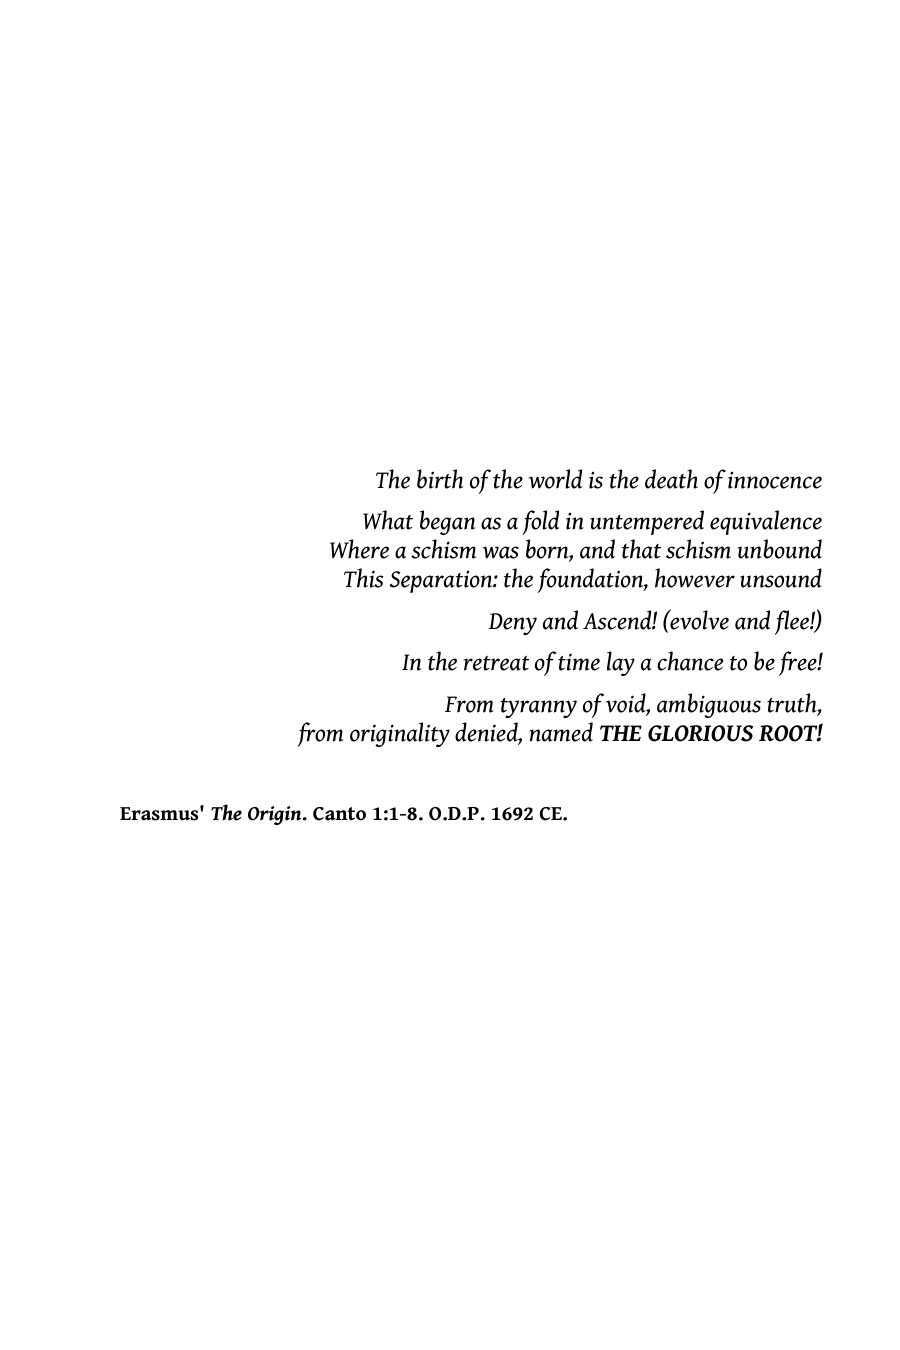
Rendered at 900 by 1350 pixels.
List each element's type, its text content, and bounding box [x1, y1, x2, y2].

text Erasmus' The Origin. Canto 1:1-8. O.D.P. 1692 CE. [120, 802, 825, 826]
text What began as a fold in untempered equivalence Where a schism was born, and that schism unbound This Separation: the foundation, however unsound [120, 508, 825, 595]
text Deny and Ascend! (evolve and flee!) [120, 607, 825, 636]
text From tyranny of void, ambiguous truth, from originality denied, named THE GLORIOUS ROOT! [120, 690, 825, 748]
text In the retreat of time lay a chance to be free! [120, 649, 825, 678]
text The birth of the world is the death of innocence [120, 466, 825, 495]
